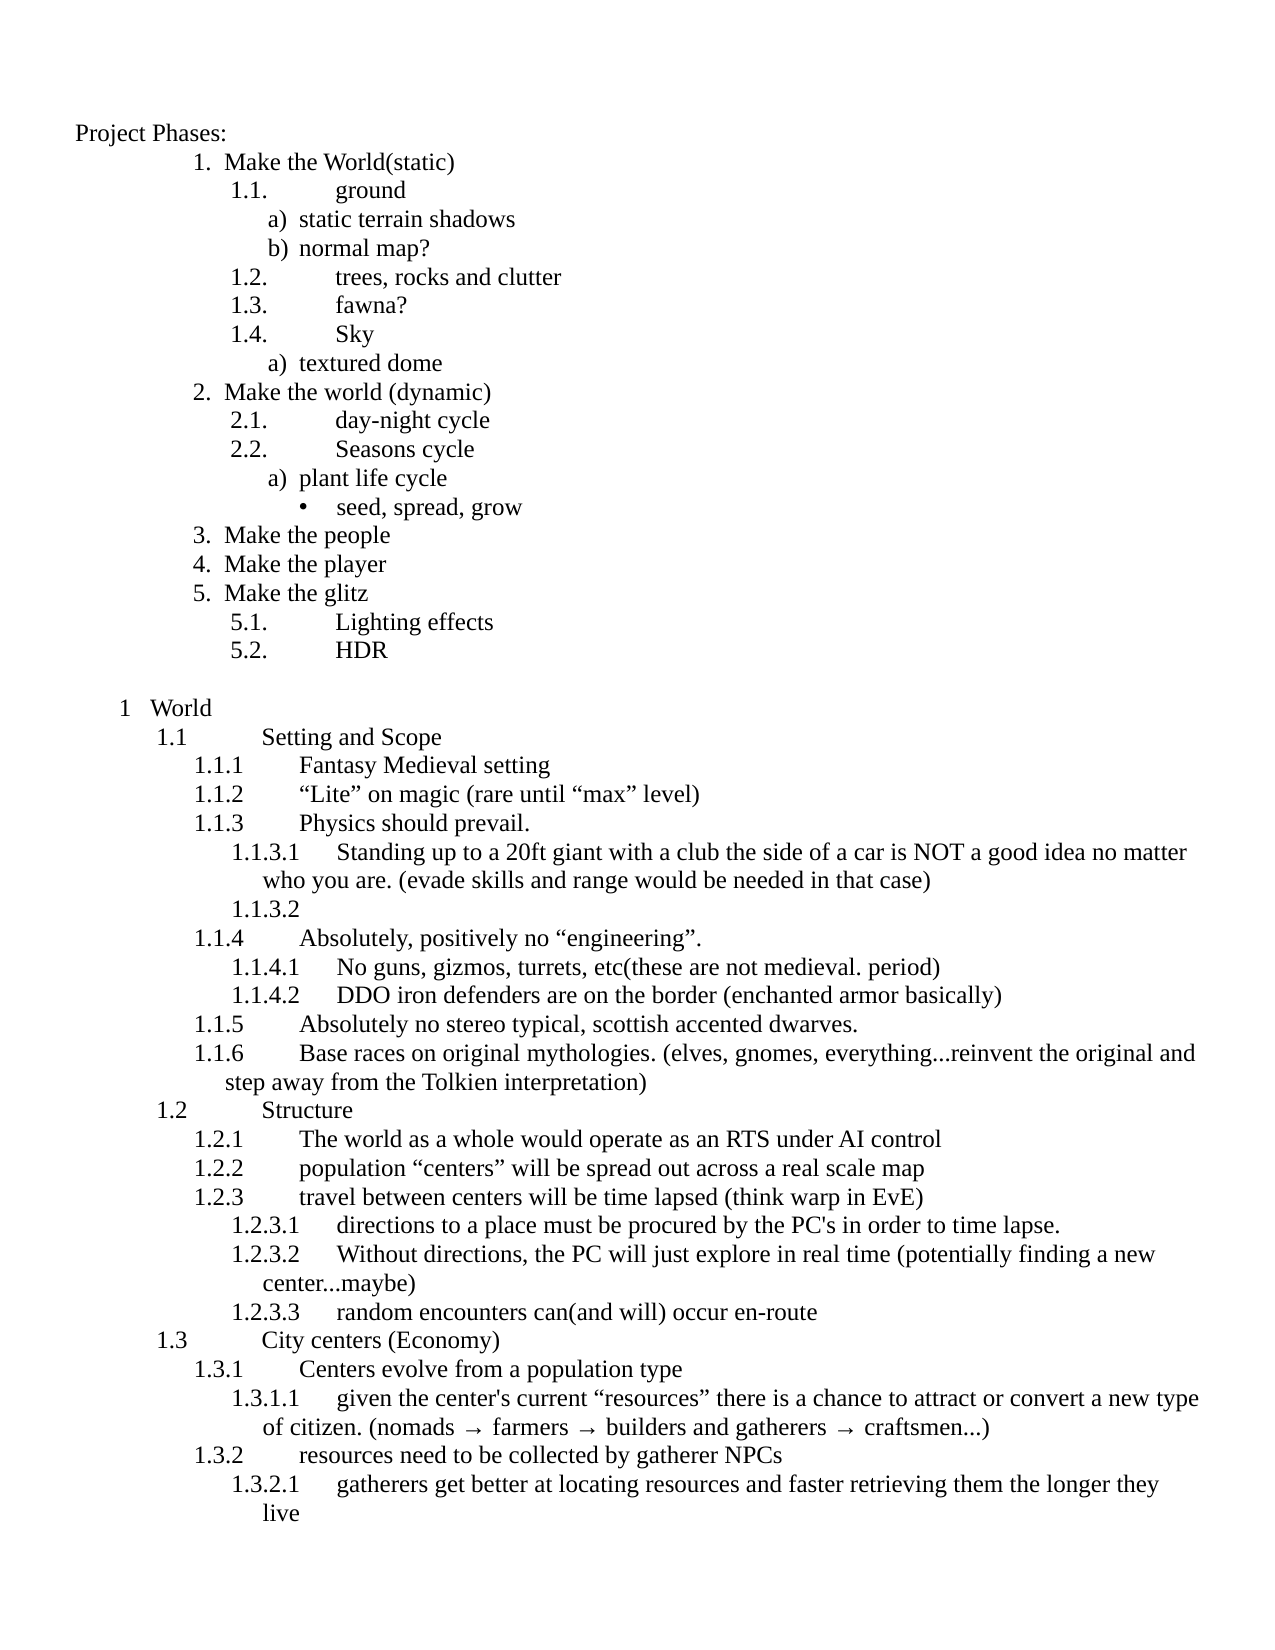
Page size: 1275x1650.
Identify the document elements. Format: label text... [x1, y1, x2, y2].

list HDR [224, 636, 1200, 664]
list Absolutely, positively no “engineering”. [187, 923, 1200, 952]
list World [112, 693, 1200, 722]
list The world as a whole would operate as an RTS under AI control [187, 1124, 1200, 1153]
list Without directions, the PC will just explore in real time (potentially finding a new center...maybe) [225, 1239, 1200, 1297]
list Standing up to a 20ft giant with a club the side of a car is NOT a good idea no matter who you are. (evade skills and range would be needed in that case) [225, 837, 1200, 894]
list travel between centers will be time lapsed (think warp in EvE) [187, 1182, 1200, 1211]
list Fantasy Medieval setting [187, 751, 1200, 779]
list seed, spread, grow [299, 492, 1200, 521]
list gatherers get better at locating resources and faster retrieving them the longer they live [225, 1469, 1200, 1527]
list Physics should prevail. [187, 808, 1200, 837]
list Centers evolve from a population type [187, 1354, 1200, 1383]
list population “centers” will be spread out across a real scale map [187, 1153, 1200, 1182]
list resources need to be collected by gatherer NPCs [187, 1441, 1200, 1469]
list Make the player [186, 549, 1200, 578]
list ground [224, 176, 1200, 204]
list plant life cycle [261, 463, 1200, 492]
list Make the glitz [186, 578, 1200, 607]
list Setting and Scope [150, 722, 1200, 751]
list static terrain shadows [261, 204, 1200, 233]
list Sky [224, 319, 1200, 348]
list fawna? [224, 291, 1200, 319]
list given the center's current “resources” there is a chance to attract or convert a new type of citizen. (nomads → farmers → builders and gatherers → craftsmen...) [225, 1383, 1200, 1441]
list Seasons cycle [224, 434, 1200, 463]
list Absolutely no stereo typical, scottish accented dwarves. [187, 1009, 1200, 1038]
list Base races on original mythologies. (elves, gnomes, everything...reinvent the original and step away from the Tolkien interpretation) [187, 1038, 1200, 1096]
list Lighting effects [224, 607, 1200, 636]
list City centers (Economy) [150, 1326, 1200, 1354]
list Make the world (dynamic) [186, 377, 1200, 406]
list Make the World(static) [186, 147, 1200, 176]
list Structure [150, 1096, 1200, 1124]
list “Lite” on magic (rare until “max” level) [187, 779, 1200, 808]
list trees, rocks and clutter [224, 262, 1200, 291]
list normal map? [261, 233, 1200, 262]
list DDO iron defenders are on the border (enchanted armor basically) [225, 981, 1200, 1009]
list No guns, gizmos, turrets, etc(these are not medieval. period) [225, 952, 1200, 981]
list random encounters can(and will) occur en-route [225, 1297, 1200, 1326]
list textured dome [261, 348, 1200, 377]
list Make the people [186, 521, 1200, 549]
list day-night cycle [224, 406, 1200, 434]
list directions to a place must be procured by the PC's in order to time lapse. [225, 1211, 1200, 1239]
text Project Phases: [75, 118, 1200, 147]
